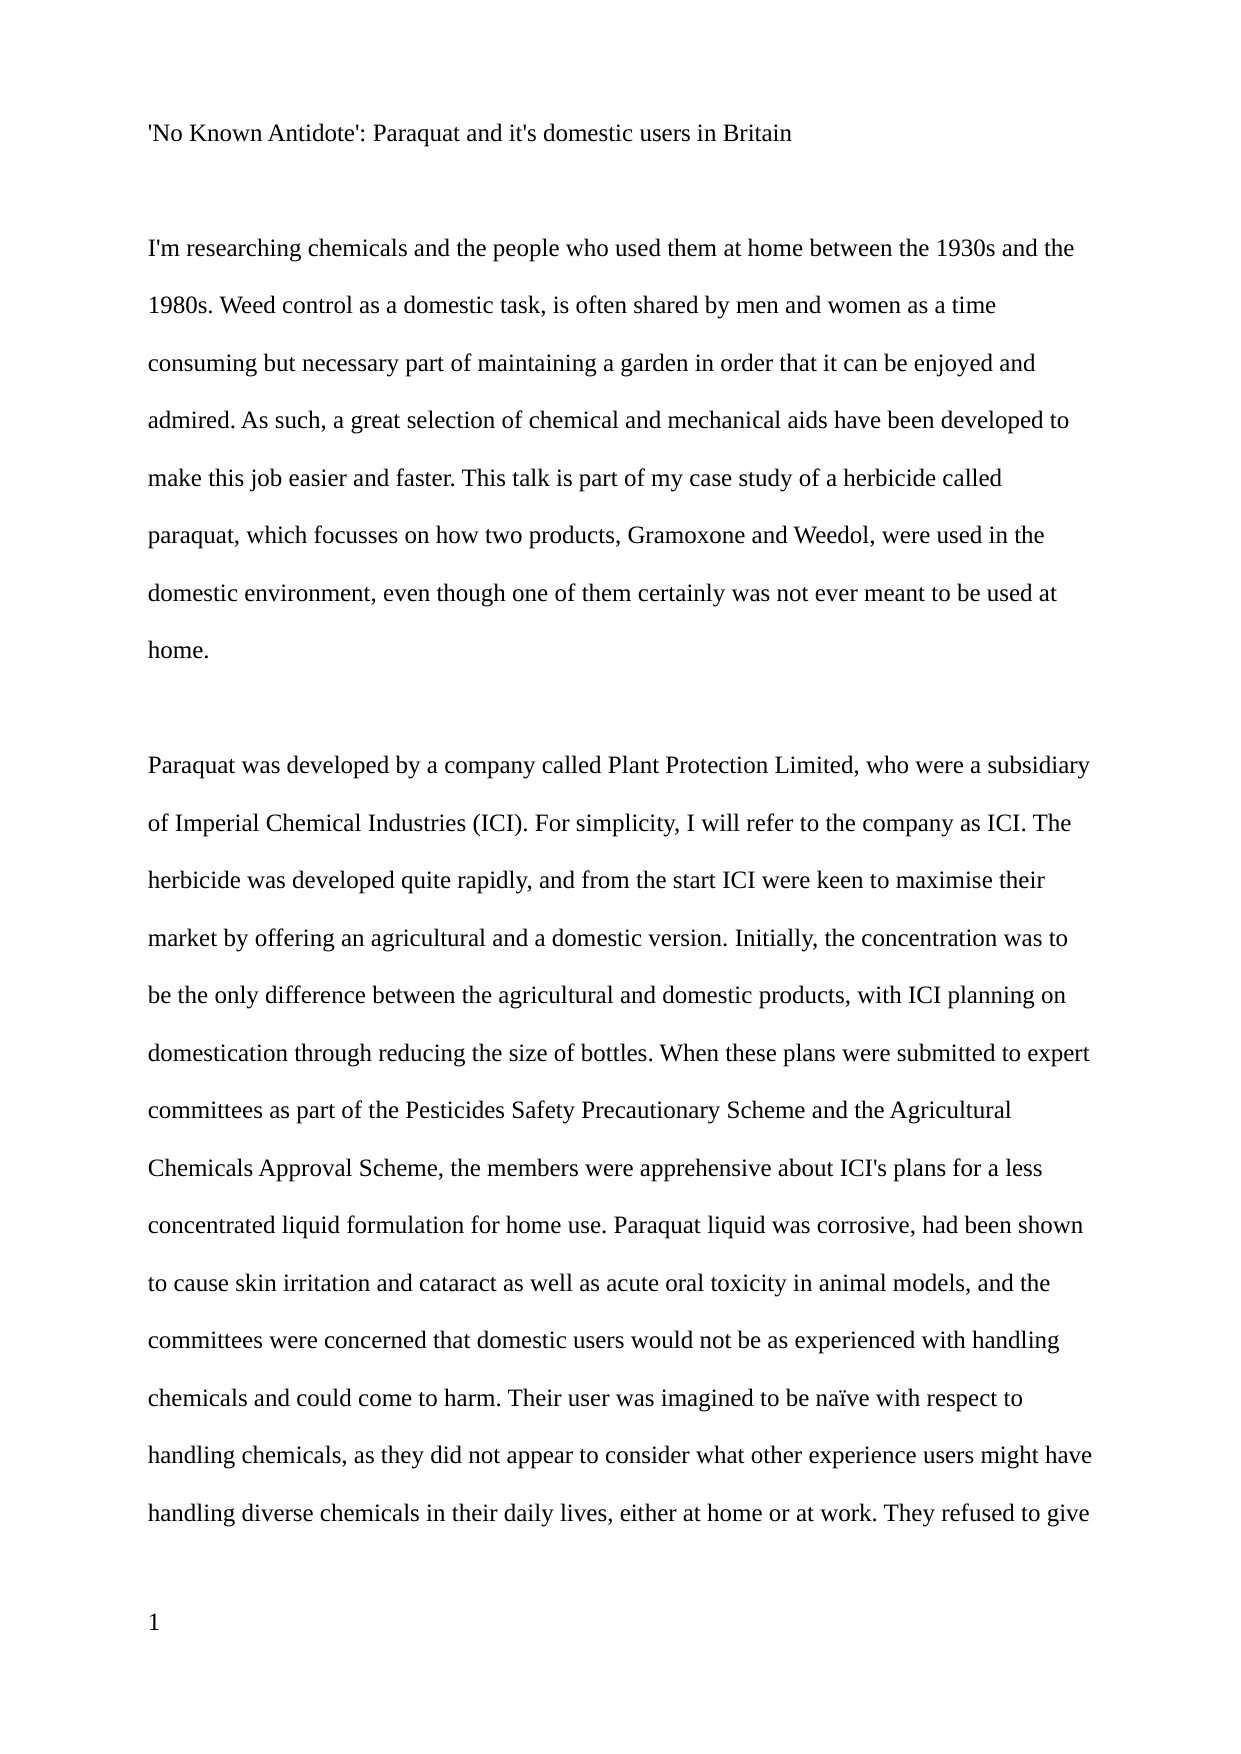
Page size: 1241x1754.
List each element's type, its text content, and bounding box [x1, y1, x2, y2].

text I'm researching chemicals and the people who used them at home between the 1930s and the 1980s. Weed control as a domestic task, is often shared by men and women as a time consuming but necessary part of maintaining a garden in order that it can be enjoyed and admired. As such, a great selection of chemical and mechanical aids have been developed to make this job easier and faster. This talk is part of my case study of a herbicide called paraquat, which focusses on how two products, Gramoxone and Weedol, were used in the domestic environment, even though one of them certainly was not ever meant to be used at home. [148, 233, 1093, 664]
text Paraquat was developed by a company called Plant Protection Limited, who were a subsidiary of Imperial Chemical Industries (ICI). For simplicity, I will refer to the company as ICI. The herbicide was developed quite rapidly, and from the start ICI were keen to maximise their market by offering an agricultural and a domestic version. Initially, the concentration was to be the only difference between the agricultural and domestic products, with ICI planning on domestication through reducing the size of bottles. When these plans were submitted to expert committees as part of the Pesticides Safety Precautionary Scheme and the Agricultural Chemicals Approval Scheme, the members were apprehensive about ICI's plans for a less concentrated liquid formulation for home use. Paraquat liquid was corrosive, had been shown to cause skin irritation and cataract as well as acute oral toxicity in animal models, and the committees were concerned that domestic users would not be as experienced with handling chemicals and could come to harm. Their user was imagined to be naïve with respect to handling chemicals, as they did not appear to consider what other experience users might have handling diverse chemicals in their daily lives, either at home or at work. They refused to give [148, 751, 1093, 1527]
text 'No Known Antidote': Paraquat and it's domestic users in Britain [148, 118, 1093, 147]
